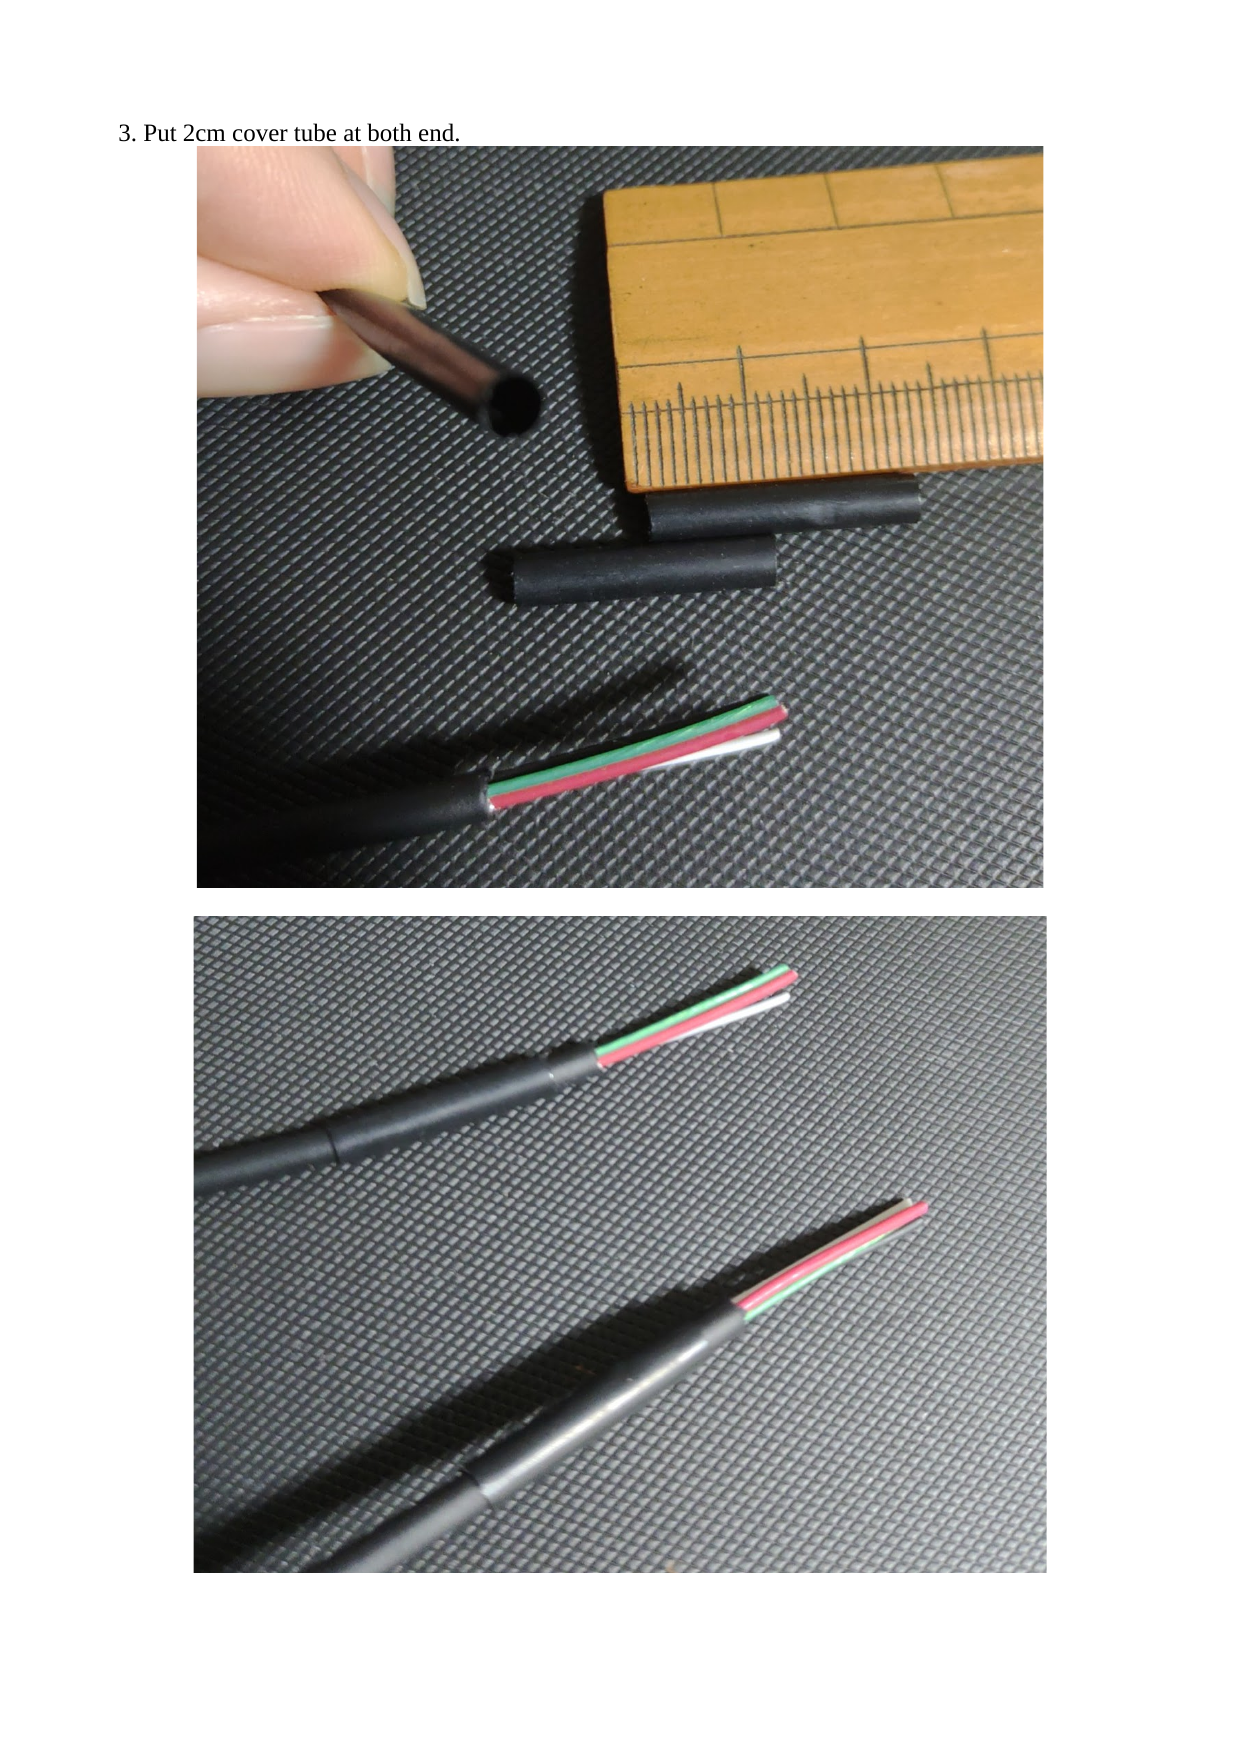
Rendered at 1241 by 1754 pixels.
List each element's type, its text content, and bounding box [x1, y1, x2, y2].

picture [196, 146, 1044, 888]
text 3. Put 2cm cover tube at both end. [118, 118, 1122, 147]
picture [193, 916, 1047, 1573]
